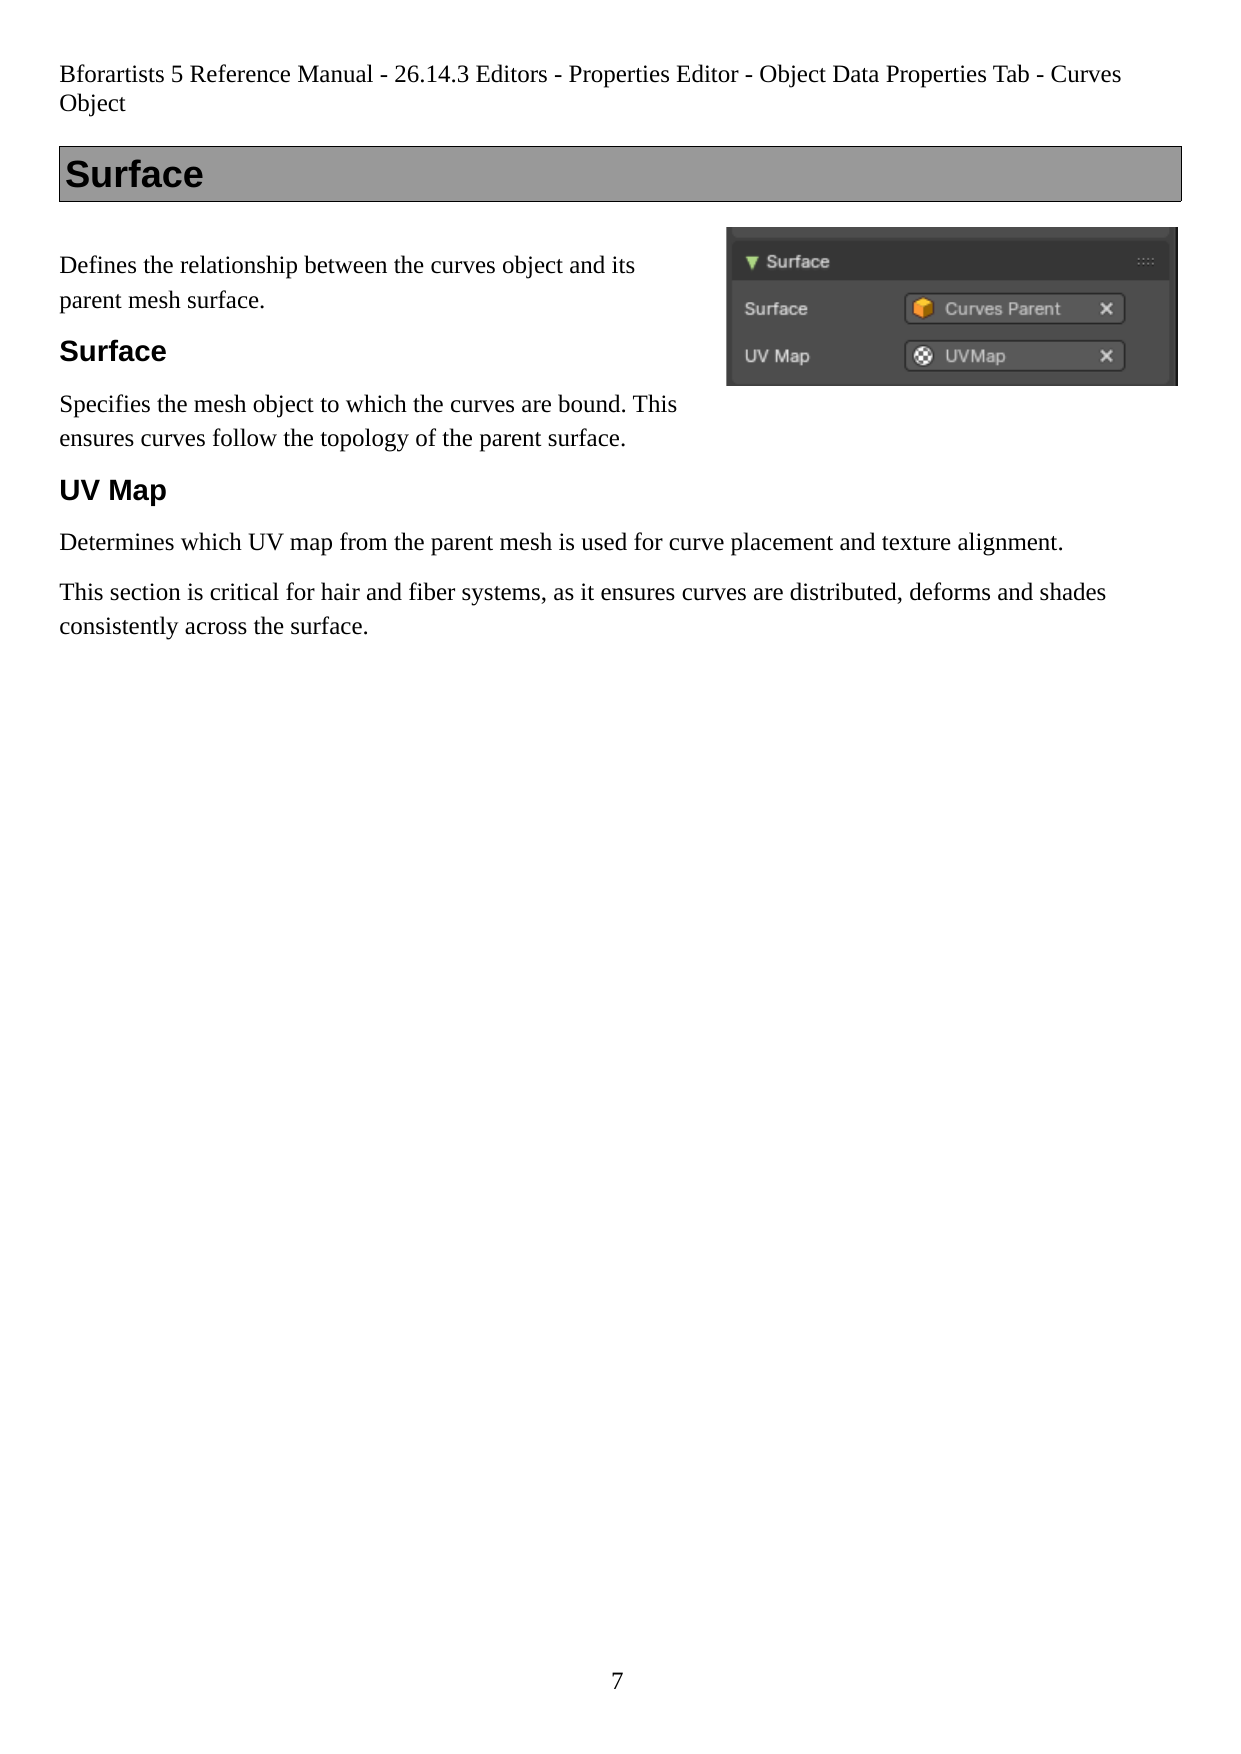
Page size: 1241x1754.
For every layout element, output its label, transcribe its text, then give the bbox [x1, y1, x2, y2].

subtitle UV Map [59, 472, 1181, 506]
text Determines which UV map from the parent mesh is used for curve placement and texture alignment. [59, 527, 1181, 556]
picture [726, 227, 1178, 386]
text This section is critical for hair and fiber systems, as it ensures curves are distributed, deforms and shades consistently across the surface. [59, 577, 1181, 640]
table_header Surface [60, 147, 1181, 201]
text Defines the relationship between the curves object and its parent mesh surface. [59, 250, 726, 314]
subtitle Surface [59, 334, 726, 368]
text Specifies the mesh object to which the curves are bound. This ensures curves follow the topology of the parent surface. [59, 389, 1181, 452]
